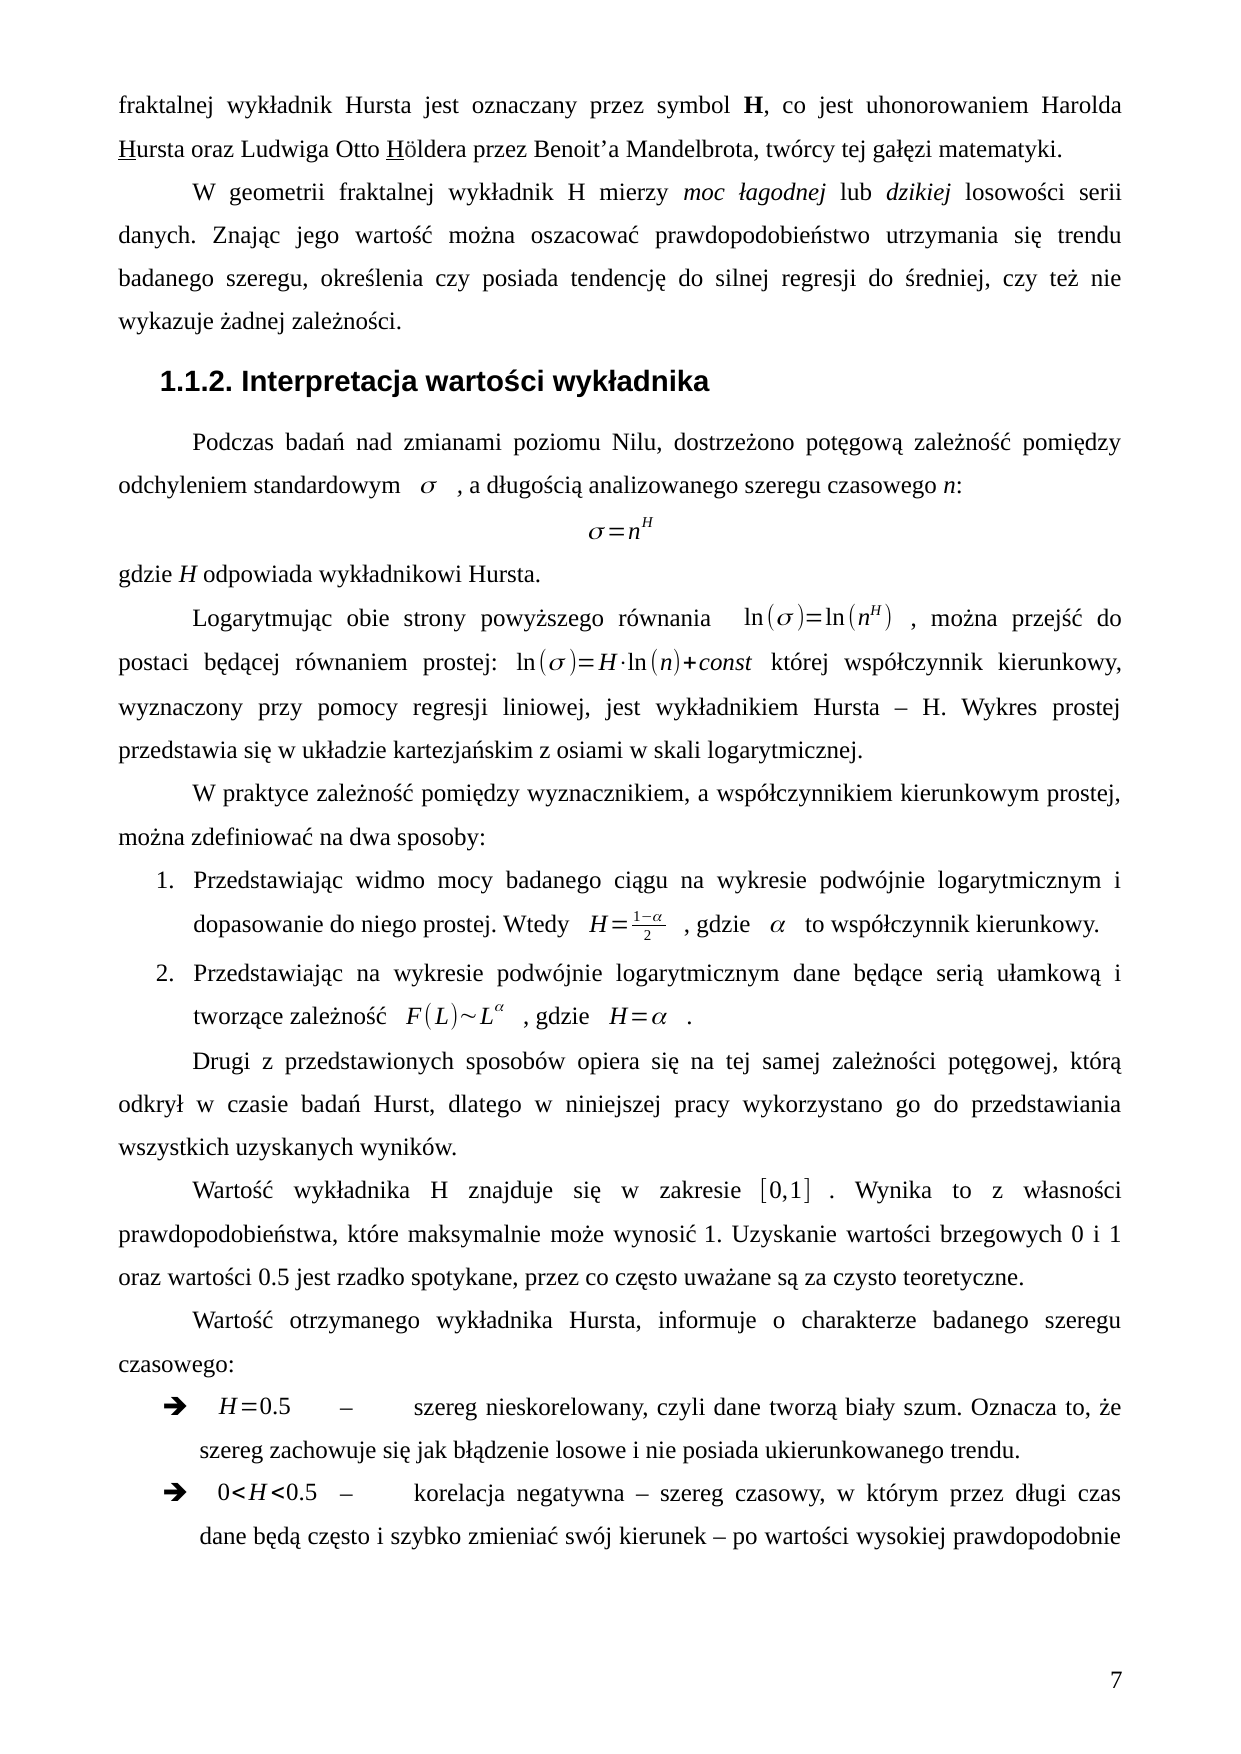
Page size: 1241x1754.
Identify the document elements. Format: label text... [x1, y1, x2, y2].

text Drugi z przedstawionych sposobów opiera się na tej samej zależności potęgowej, którą odkrył w czasie badań Hurst, dlatego w niniejszej pracy wykorzystano go do przedstawiania wszystkich uzyskanych wyników. [118, 1046, 1122, 1161]
text Wartość wykładnika H znajduje się w zakresie. Wynika to z własności prawdopodobieństwa, które maksymalnie może wynosić 1. Uzyskanie wartości brzegowych 0 i 1 oraz wartości 0.5 jest rzadko spotykane, przez co często uważane są za czysto teoretyczne. [118, 1175, 1122, 1291]
list – korelacja negatywna – szereg czasowy, w którym przez długi czas dane będą często i szybko zmieniać swój kierunek – po wartości wysokiej prawdopodobnie [162, 1478, 1122, 1550]
text Podczas badań nad zmianami poziomu Nilu, dostrzeżono potęgową zależność pomiędzy odchyleniem standardowym, a długością analizowanego szeregu czasowego n: [118, 427, 1122, 499]
text W praktyce zależność pomiędzy wyznacznikiem, a współczynnikiem kierunkowym prostej, można zdefiniować na dwa sposoby: [118, 778, 1122, 850]
text W geometrii fraktalnej wykładnik H mierzy moc łagodnej lub dzikiej losowości serii danych. Znając jego wartość można oszacować prawdopodobieństwo utrzymania się trendu badanego szeregu, określenia czy posiada tendencję do silnej regresji do średniej, czy też nie wykazuje żadnej zależności. [118, 177, 1122, 335]
text Logarytmując obie strony powyższego równania , można przejść do postaci będącej równaniem prostej:której współczynnik kierunkowy, wyznaczony przy pomocy regresji liniowej, jest wykładnikiem Hursta – H. Wykres prostej przedstawia się w układzie kartezjańskim z osiami w skali logarytmicznej. [118, 602, 1122, 764]
subtitle 1.1.2. Interpretacja wartości wykładnika [118, 364, 1122, 398]
list – szereg nieskorelowany, czyli dane tworzą biały szum. Oznacza to, że szereg zachowuje się jak błądzenie losowe i nie posiada ukierunkowanego trendu. [162, 1392, 1122, 1464]
text gdzie H odpowiada wykładnikowi Hursta. [118, 559, 1122, 588]
text Wartość otrzymanego wykładnika Hursta, informuje o charakterze badanego szeregu czasowego: [118, 1306, 1122, 1377]
text fraktalnej wykładnik Hursta jest oznaczany przez symbol H, co jest uhonorowaniem Harolda Hursta oraz Ludwiga Otto Höldera przez Benoit’a Mandelbrota, twórcy tej gałęzi matematyki. [118, 91, 1122, 162]
list Przedstawiając widmo mocy badanego ciągu na wykresie podwójnie logarytmicznym i dopasowanie do niego prostej. Wtedy, gdzieto współczynnik kierunkowy. [156, 865, 1122, 944]
list Przedstawiając na wykresie podwójnie logarytmicznym dane będące serią ułamkową i tworzące zależność, gdzie. [156, 958, 1122, 1032]
